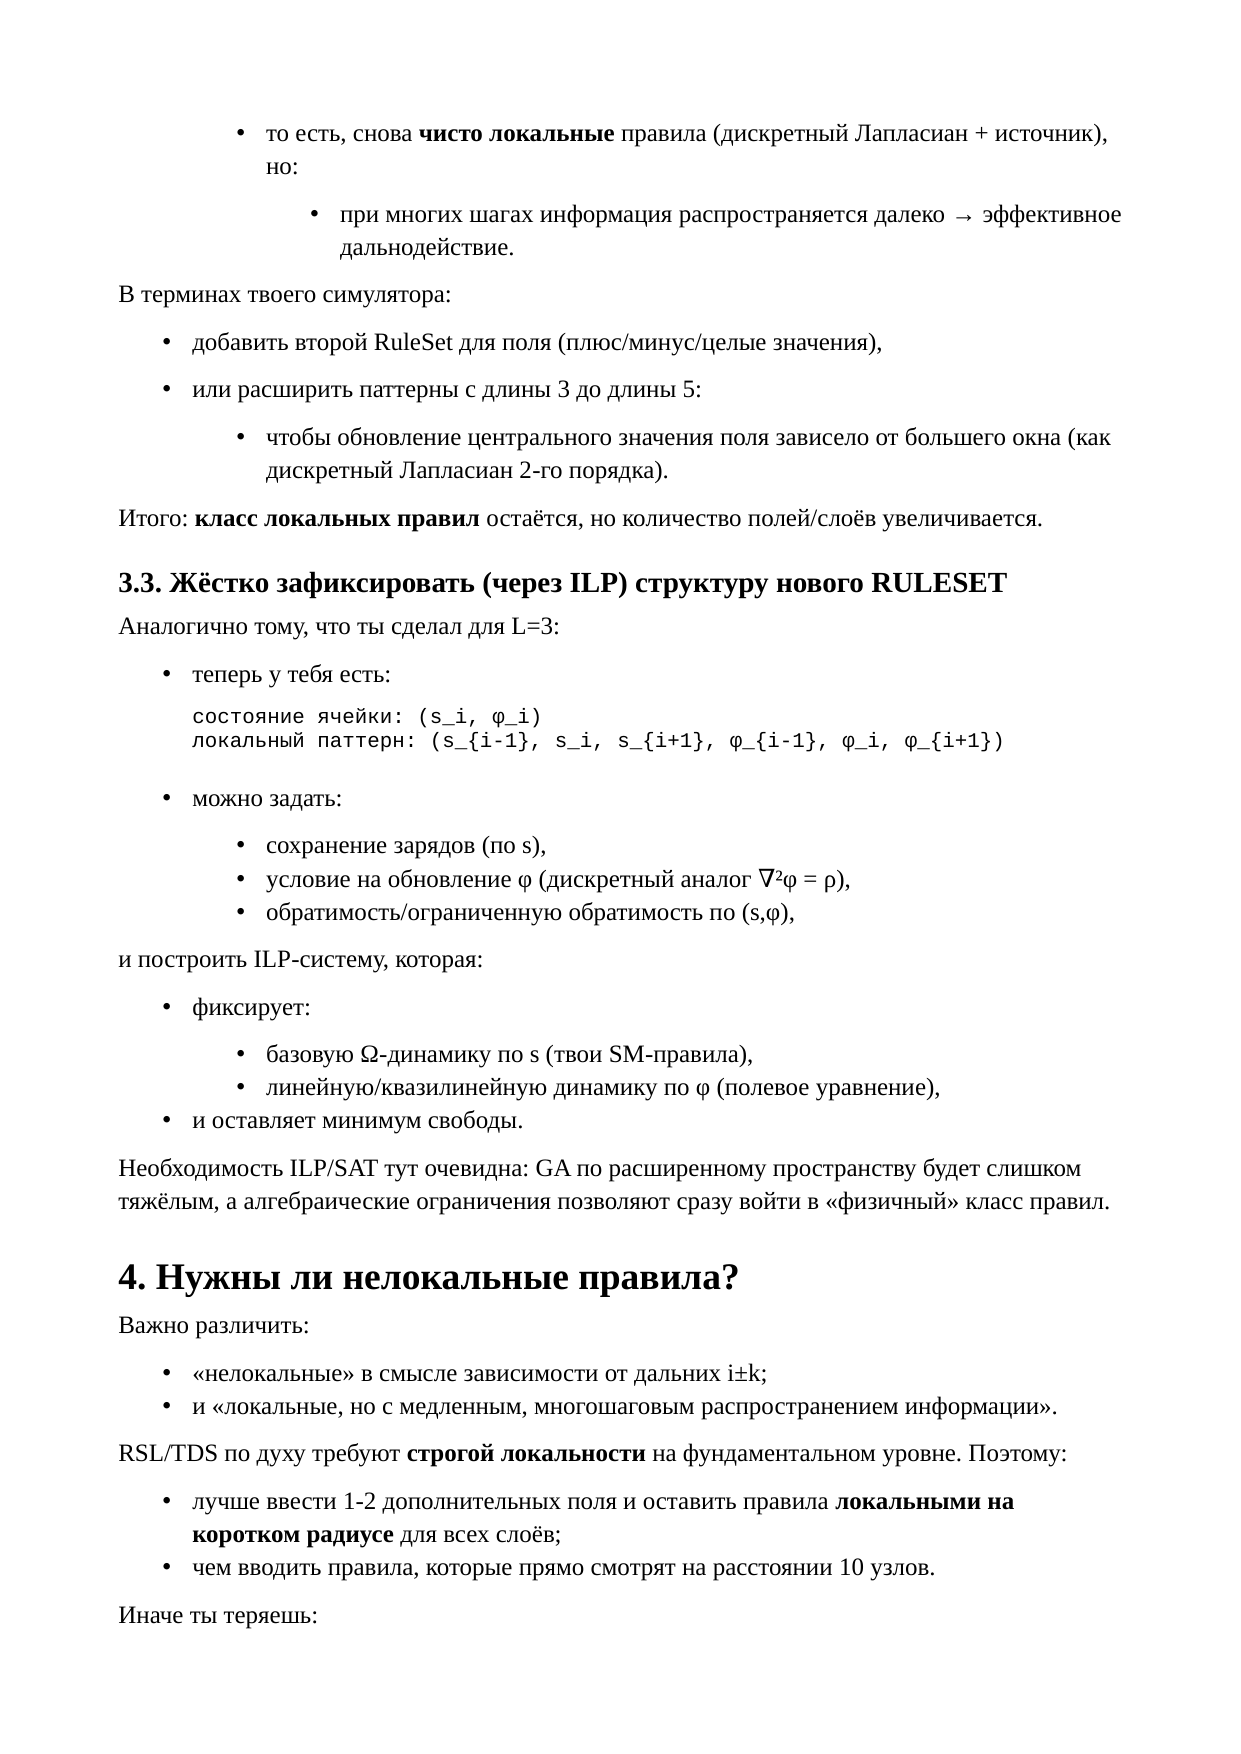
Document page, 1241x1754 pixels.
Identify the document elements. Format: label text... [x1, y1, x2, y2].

text Важно различить: [118, 1310, 1122, 1339]
list то есть, снова чисто локальные правила (дискретный Лапласиан + источник), но: [236, 118, 1122, 180]
list обратимость/ограниченную обратимость по (s,φ), [236, 897, 1122, 925]
list добавить второй RuleSet для поля (плюс/минус/целые значения), [162, 327, 1122, 356]
text Аналогично тому, что ты сделал для L=3: [118, 611, 1122, 640]
list «нелокальные» в смысле зависимости от дальних i±k; [162, 1358, 1122, 1387]
list при многих шагах информация распространяется далеко → эффективное дальнодействие. [310, 199, 1122, 261]
list чем вводить правила, которые прямо смотрят на расстоянии 10 узлов. [162, 1552, 1122, 1581]
list чтобы обновление центрального значения поля зависело от большего окна (как дискретный Лапласиан 2‑го порядка). [236, 422, 1122, 484]
list сохранение зарядов (по s), [236, 831, 1122, 859]
list и «локальные, но с медленным, многошаговым распространением информации». [162, 1391, 1122, 1419]
subtitle 3.3. Жёстко зафиксировать (через ILP) структуру нового RULESET [118, 565, 1122, 598]
list состояние ячейки: (s_i, φ_i) [162, 706, 1122, 730]
list фиксирует: [162, 992, 1122, 1021]
text В терминах твоего симулятора: [118, 279, 1122, 308]
list базовую Ω‑динамику по s (твои SM‑правила), [236, 1039, 1122, 1068]
list или расширить паттерны с длины 3 до длины 5: [162, 374, 1122, 403]
text и построить ILP‑систему, которая: [118, 944, 1122, 973]
list локальный паттерн: (s_{i-1}, s_i, s_{i+1}, φ_{i-1}, φ_i, φ_{i+1}) [162, 730, 1122, 753]
subtitle 4. Нужны ли нелокальные правила? [118, 1254, 1122, 1298]
text Иначе ты теряешь: [118, 1600, 1122, 1628]
text Итого: класс локальных правил остаётся, но количество полей/слоёв увеличивается. [118, 503, 1122, 532]
list и оставляет минимум свободы. [162, 1106, 1122, 1134]
list теперь у тебя есть: [162, 659, 1122, 687]
list линейную/квазилинейную динамику по φ (полевое уравнение), [236, 1072, 1122, 1101]
list лучше ввести 1‑2 дополнительных поля и оставить правила локальными на коротком радиусе для всех слоёв; [162, 1486, 1122, 1548]
list можно задать: [162, 783, 1122, 812]
list условие на обновление φ (дискретный аналог ∇²φ = ρ), [236, 864, 1122, 892]
text RSL/TDS по духу требуют строгой локальности на фундаментальном уровне. Поэтому: [118, 1438, 1122, 1467]
text Необходимость ILP/SAT тут очевидна: GA по расширенному пространству будет слишком тяжёлым, а алгебраические ограничения позволяют сразу войти в «физичный» класс правил. [118, 1153, 1122, 1215]
